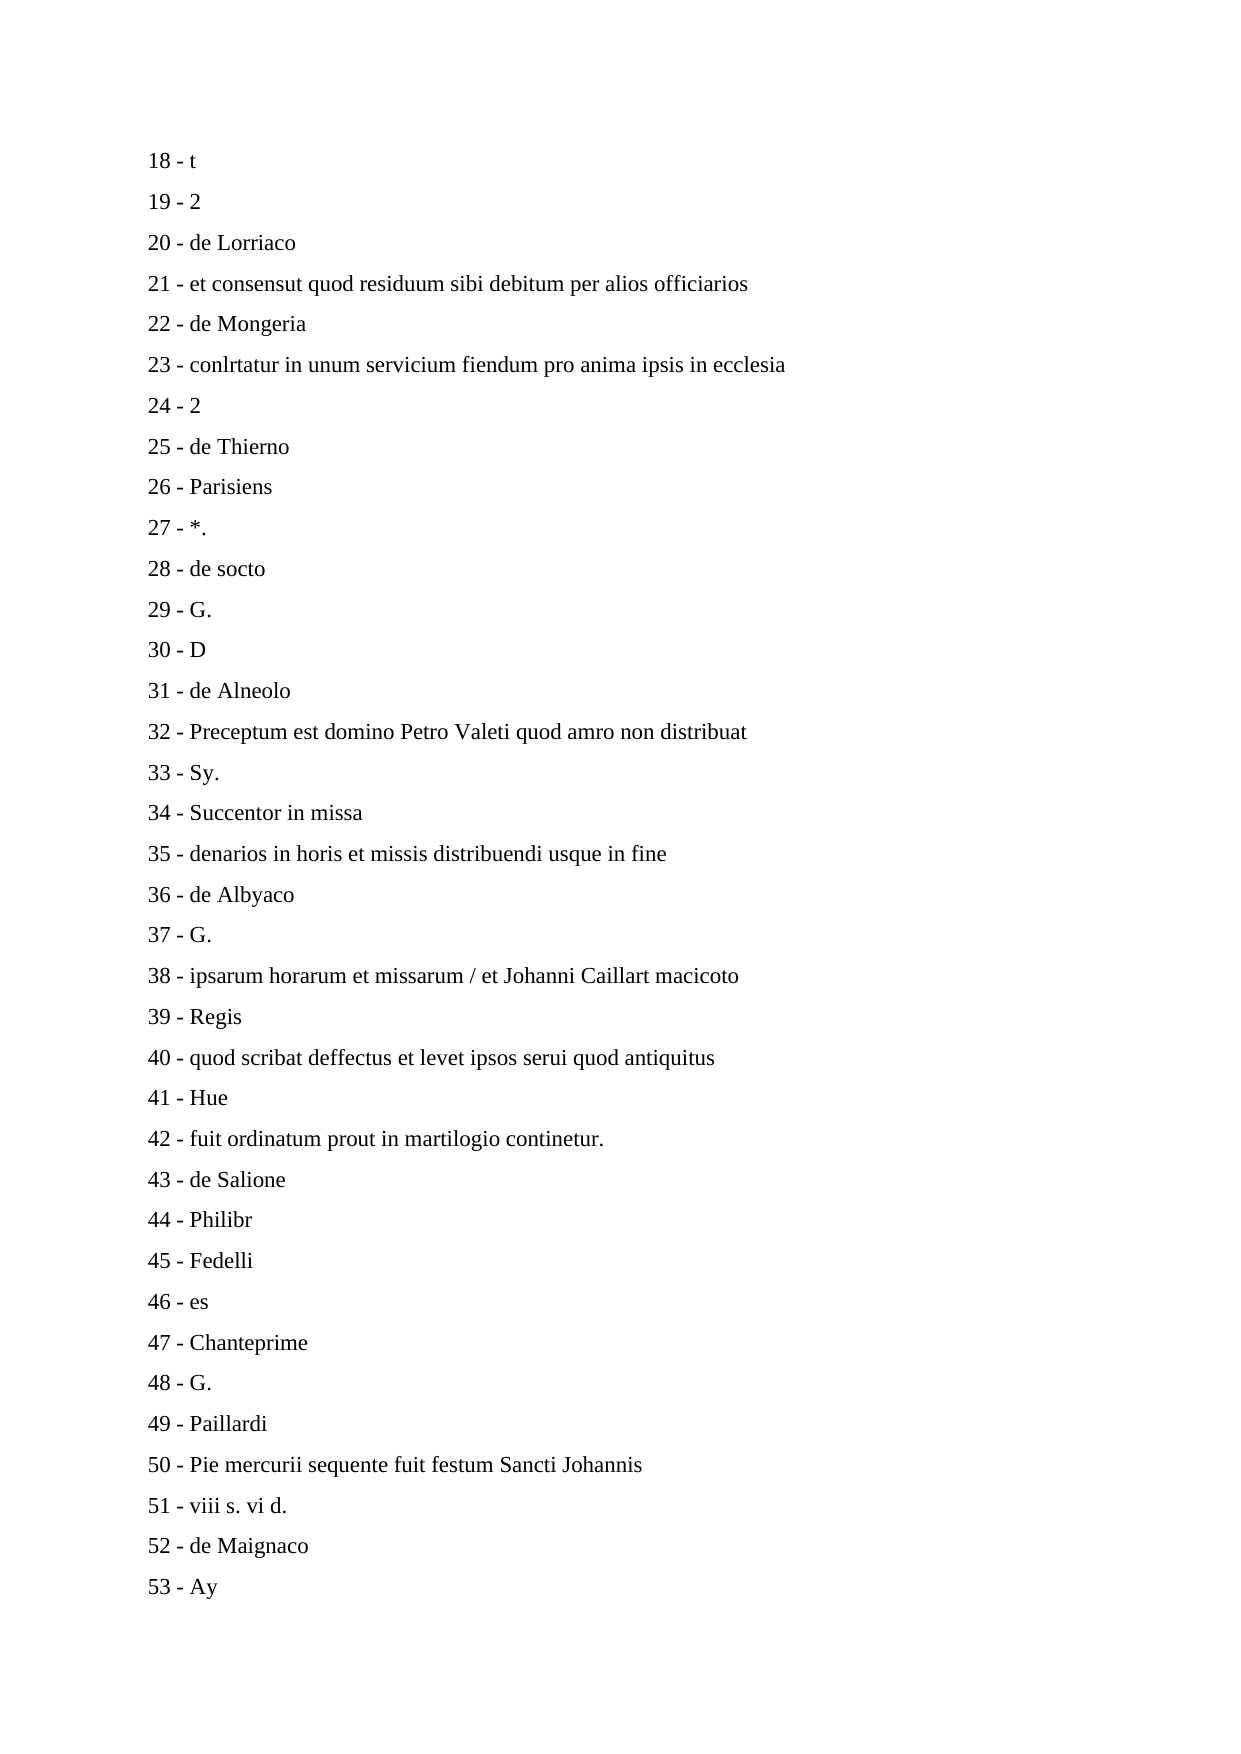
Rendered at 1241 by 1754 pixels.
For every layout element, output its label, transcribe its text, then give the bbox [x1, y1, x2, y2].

text 51 - viii s. vi d. [148, 1492, 1093, 1518]
text 45 - Fedelli [148, 1247, 1093, 1274]
text 21 - et consensut quod residuum sibi debitum per alios officiarios [148, 270, 1093, 296]
text 18 - t [148, 148, 1093, 174]
text 19 - 2 [148, 188, 1093, 215]
text 44 - Philibr [148, 1207, 1093, 1233]
text 53 - Ay [148, 1573, 1093, 1599]
text 47 - Chanteprime [148, 1329, 1093, 1355]
text 32 - Preceptum est domino Petro Valeti quod amro non distribuat [148, 718, 1093, 744]
text 42 - fuit ordinatum prout in martilogio continetur. [148, 1125, 1093, 1151]
text 39 - Regis [148, 1003, 1093, 1029]
text 41 - Hue [148, 1084, 1093, 1111]
text 35 - denarios in horis et missis distribuendi usque in fine [148, 840, 1093, 866]
text 31 - de Alneolo [148, 677, 1093, 703]
text 40 - quod scribat deffectus et levet ipsos serui quod antiquitus [148, 1044, 1093, 1070]
text 37 - G. [148, 921, 1093, 948]
text 22 - de Mongeria [148, 311, 1093, 337]
text 52 - de Maignaco [148, 1532, 1093, 1559]
text 34 - Succentor in missa [148, 799, 1093, 826]
text 27 - *. [148, 514, 1093, 541]
text 23 - conlrtatur in unum servicium fiendum pro anima ipsis in ecclesia [148, 351, 1093, 378]
text 49 - Paillardi [148, 1410, 1093, 1437]
text 43 - de Salione [148, 1166, 1093, 1192]
text 26 - Parisiens [148, 473, 1093, 500]
text 48 - G. [148, 1369, 1093, 1396]
text 38 - ipsarum horarum et missarum / et Johanni Caillart macicoto [148, 962, 1093, 988]
text 29 - G. [148, 596, 1093, 622]
text 24 - 2 [148, 392, 1093, 418]
text 20 - de Lorriaco [148, 229, 1093, 255]
text 46 - es [148, 1288, 1093, 1314]
text 50 - Pie mercurii sequente fuit festum Sancti Johannis [148, 1451, 1093, 1477]
text 33 - Sy. [148, 758, 1093, 785]
text 25 - de Thierno [148, 433, 1093, 459]
text 28 - de socto [148, 555, 1093, 581]
text 36 - de Albyaco [148, 881, 1093, 907]
text 30 - D [148, 636, 1093, 663]
